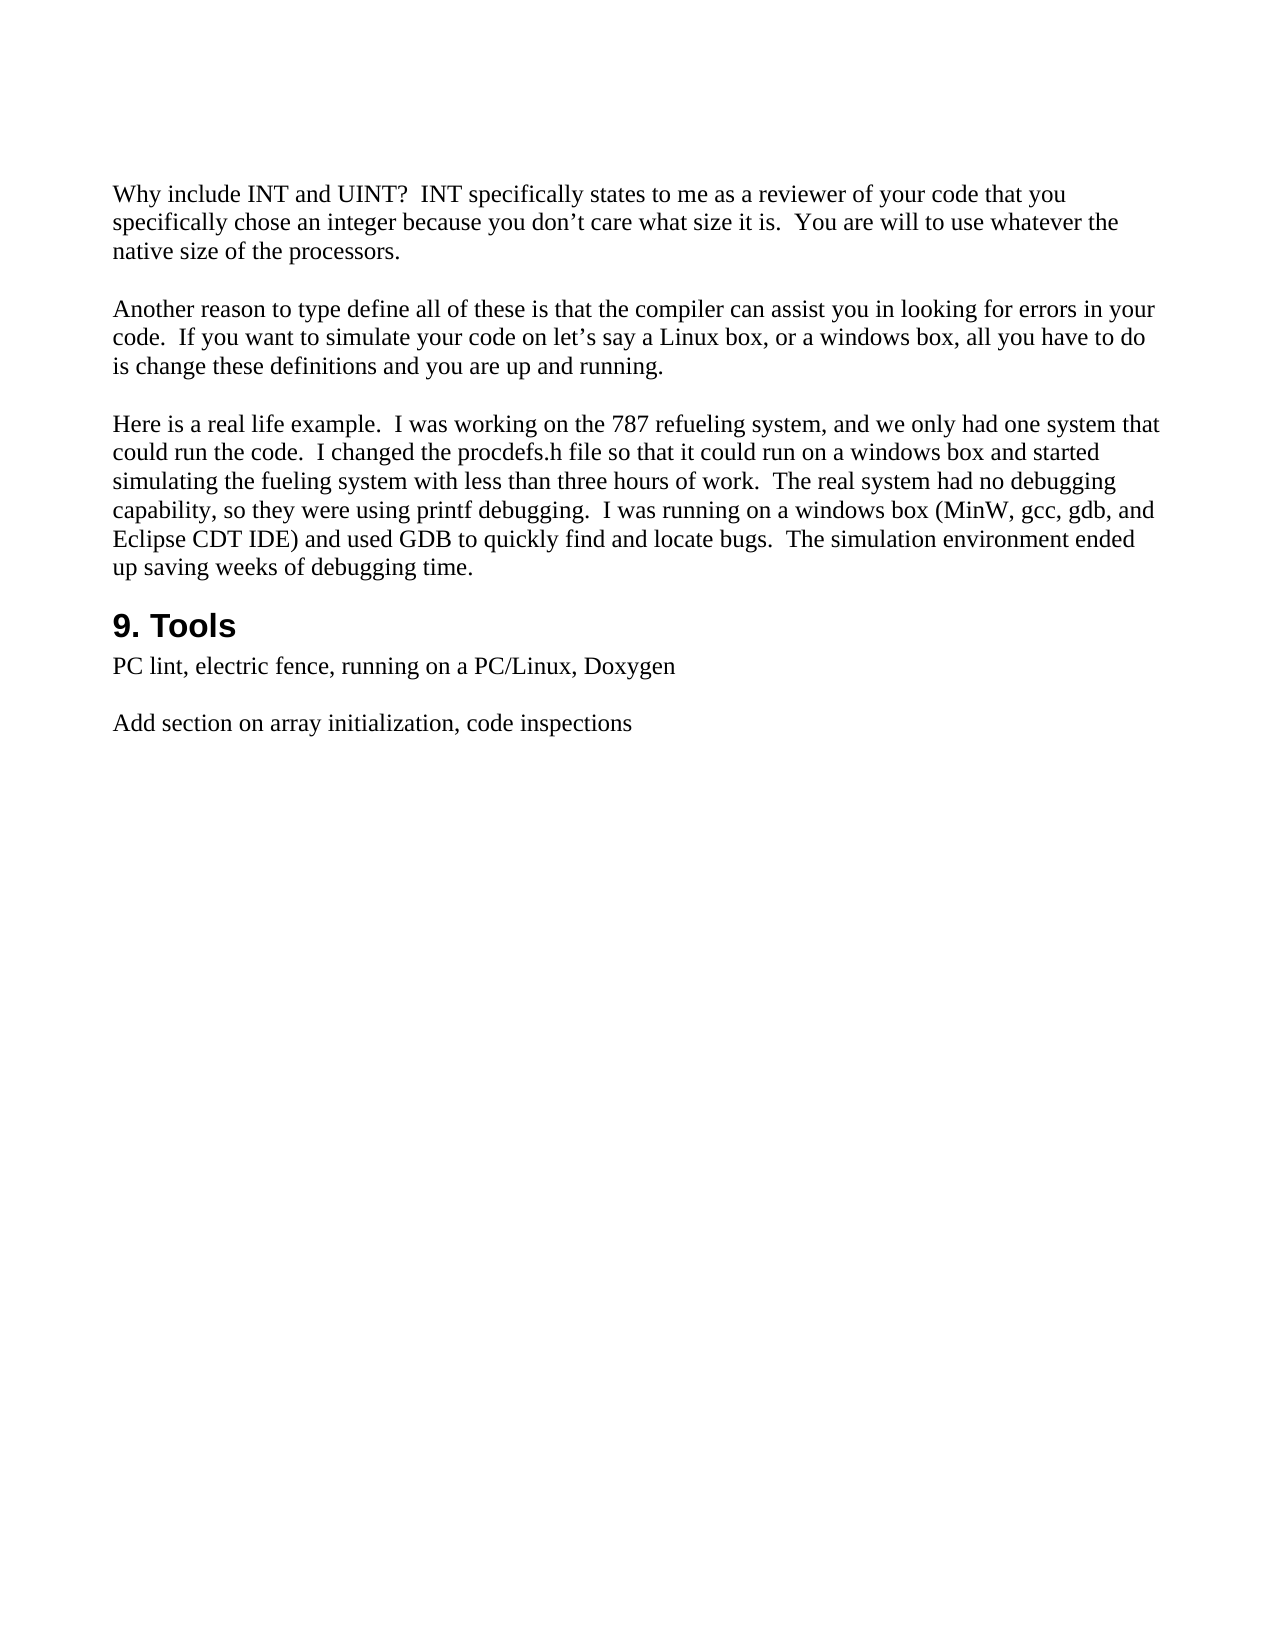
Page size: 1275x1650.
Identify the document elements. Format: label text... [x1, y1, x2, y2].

text Why include INT and UINT? INT specifically states to me as a reviewer of your code that you specifically chose an integer because you don’t care what size it is. You are will to use whatever the native size of the processors. [112, 179, 1162, 265]
text PC lint, electric fence, running on a PC/Linux, Doxygen [112, 651, 1162, 680]
subtitle Tools [112, 606, 1162, 645]
text Another reason to type define all of these is that the compiler can assist you in looking for errors in your code. If you want to simulate your code on let’s say a Linux box, or a windows box, all you have to do is change these definitions and you are up and running. [112, 294, 1162, 380]
text Here is a real life example. I was working on the 787 refueling system, and we only had one system that could run the code. I changed the procdefs.h file so that it could run on a windows box and started simulating the fueling system with less than three hours of work. The real system had no debugging capability, so they were using printf debugging. I was running on a windows box (MinW, gcc, gdb, and Eclipse CDT IDE) and used GDB to quickly find and locate bugs. The simulation environment ended up saving weeks of debugging time. [112, 409, 1162, 581]
text Add section on array initialization, code inspections [112, 708, 1162, 737]
